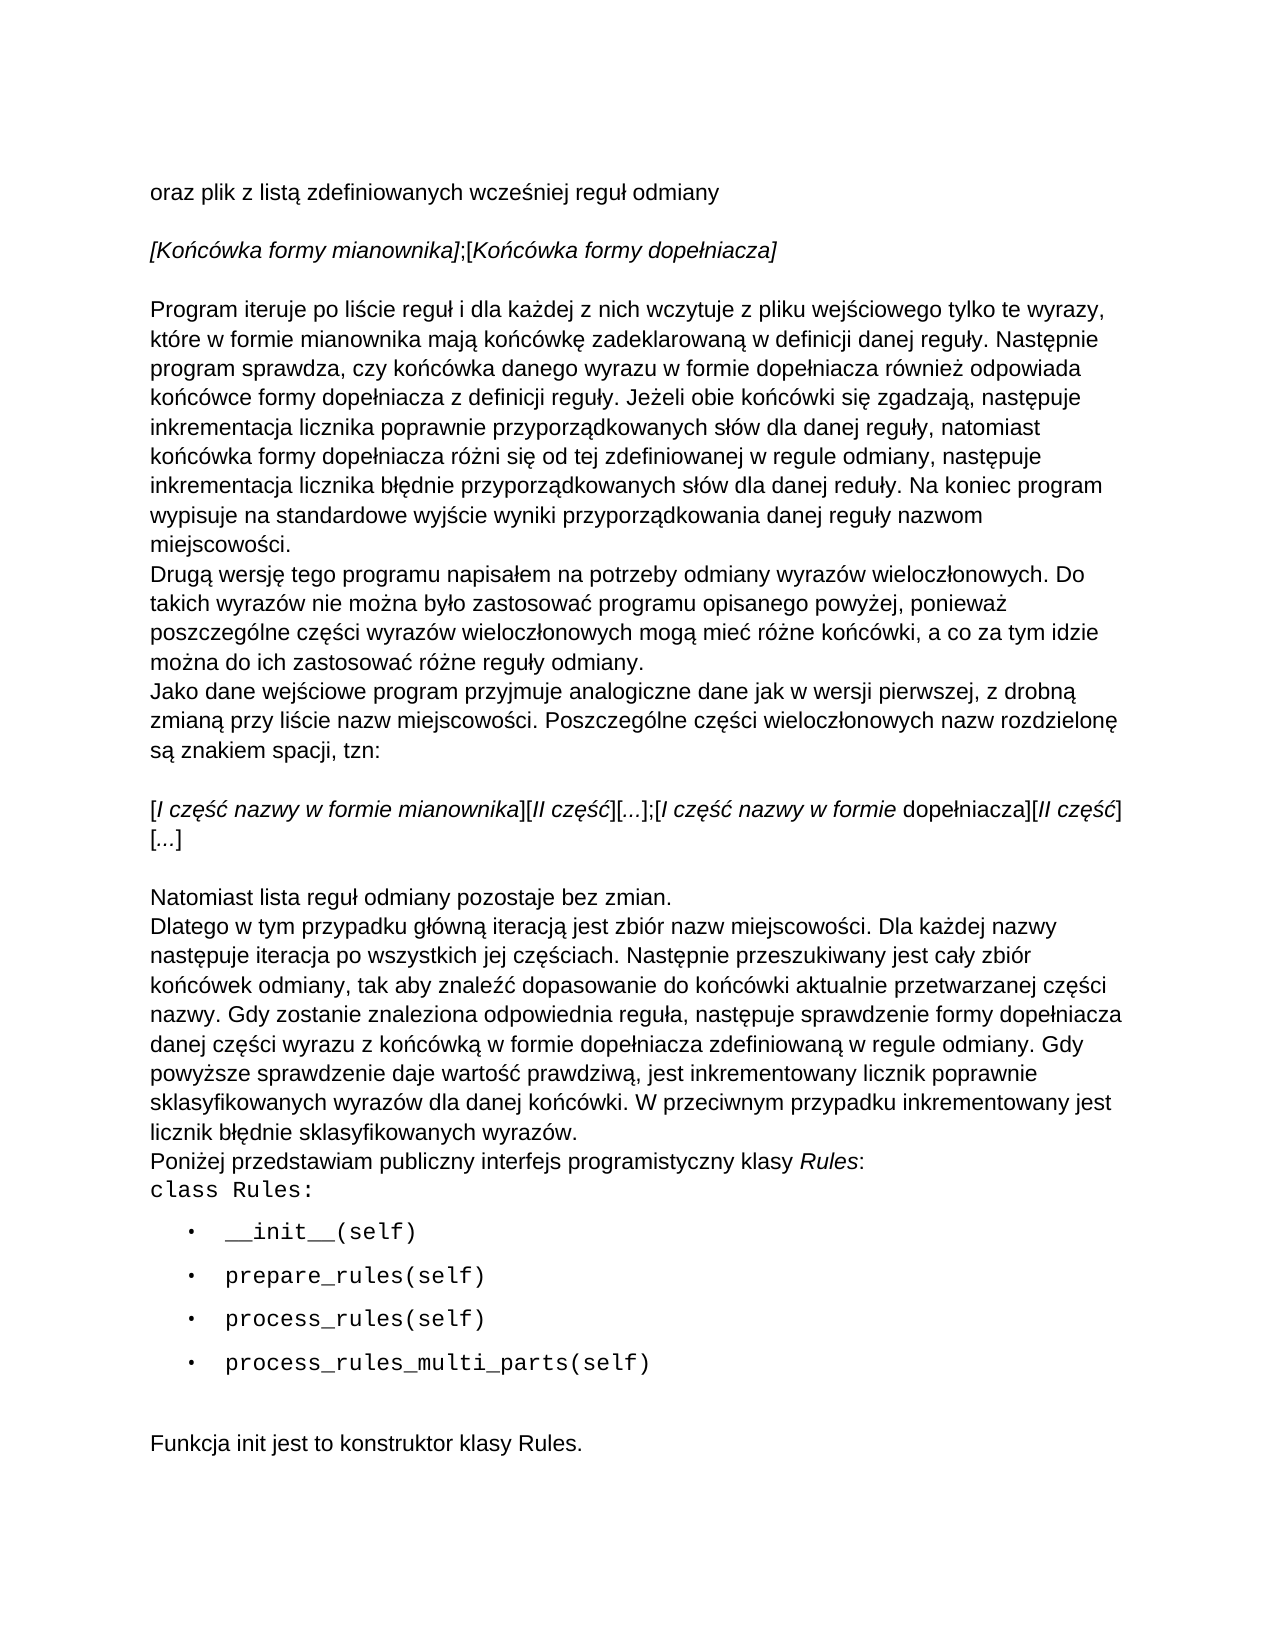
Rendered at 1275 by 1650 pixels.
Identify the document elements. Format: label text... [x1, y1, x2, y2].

text Program iteruje po liście reguł i dla każdej z nich wczytuje z pliku wejściowego tylko te wyrazy, które w formie mianownika mają końcówkę zadeklarowaną w definicji danej reguły. Następnie program sprawdza, czy końcówka danego wyrazu w formie dopełniacza również odpowiada końcówce formy dopełniacza z definicji reguły. Jeżeli obie końcówki się zgadzają, następuje inkrementacja licznika poprawnie przyporządkowanych słów dla danej reguły, natomiast końcówka formy dopełniacza różni się od tej zdefiniowanej w regule odmiany, następuje inkrementacja licznika błędnie przyporządkowanych słów dla danej reduły. Na koniec program wypisuje na standardowe wyjście wyniki przyporządkowania danej reguły nazwom miejscowości. [150, 297, 1125, 557]
text [I część nazwy w formie mianownika][II część][...];[I część nazwy w formie dopełniacza][II część][...] [150, 796, 1125, 851]
list __init__(self) [187, 1217, 1125, 1246]
text Poniżej przedstawiam publiczny interfejs programistyczny klasy Rules: [150, 1149, 1125, 1174]
text Drugą wersję tego programu napisałem na potrzeby odmiany wyrazów wieloczłonowych. Do takich wyrazów nie można było zastosować programu opisanego powyżej, ponieważ poszczególne części wyrazów wieloczłonowych mogą mieć różne końcówki, a co za tym idzie można do ich zastosować różne reguły odmiany. [150, 561, 1125, 675]
text Funkcja init jest to konstruktor klasy Rules. [150, 1431, 1125, 1456]
list process_rules(self) [187, 1304, 1125, 1334]
list process_rules_multi_parts(self) [187, 1348, 1125, 1377]
text [Końcówka formy mianownika];[Końcówka formy dopełniacza] [150, 238, 1125, 264]
text Jako dane wejściowe program przyjmuje analogiczne dane jak w wersji pierwszej, z drobną zmianą przy liście nazw miejscowości. Poszczególne części wieloczłonowych nazw rozdzielonę są znakiem spacji, tzn: [150, 679, 1125, 763]
text class Rules: [150, 1178, 1125, 1204]
text oraz plik z listą zdefiniowanych wcześniej reguł odmiany [150, 179, 1125, 205]
list prepare_rules(self) [187, 1261, 1125, 1290]
text Natomiast lista reguł odmiany pozostaje bez zmian. [150, 884, 1125, 910]
text Dlatego w tym przypadku główną iteracją jest zbiór nazw miejscowości. Dla każdej nazwy następuje iteracja po wszystkich jej częściach. Następnie przeszukiwany jest cały zbiór końcówek odmiany, tak aby znaleźć dopasowanie do końcówki aktualnie przetwarzanej części nazwy. Gdy zostanie znaleziona odpowiednia reguła, następuje sprawdzenie formy dopełniacza danej części wyrazu z końcówką w formie dopełniacza zdefiniowaną w regule odmiany. Gdy powyższe sprawdzenie daje wartość prawdziwą, jest inkrementowany licznik poprawnie sklasyfikowanych wyrazów dla danej końcówki. W przeciwnym przypadku inkrementowany jest licznik błędnie sklasyfikowanych wyrazów. [150, 914, 1125, 1145]
